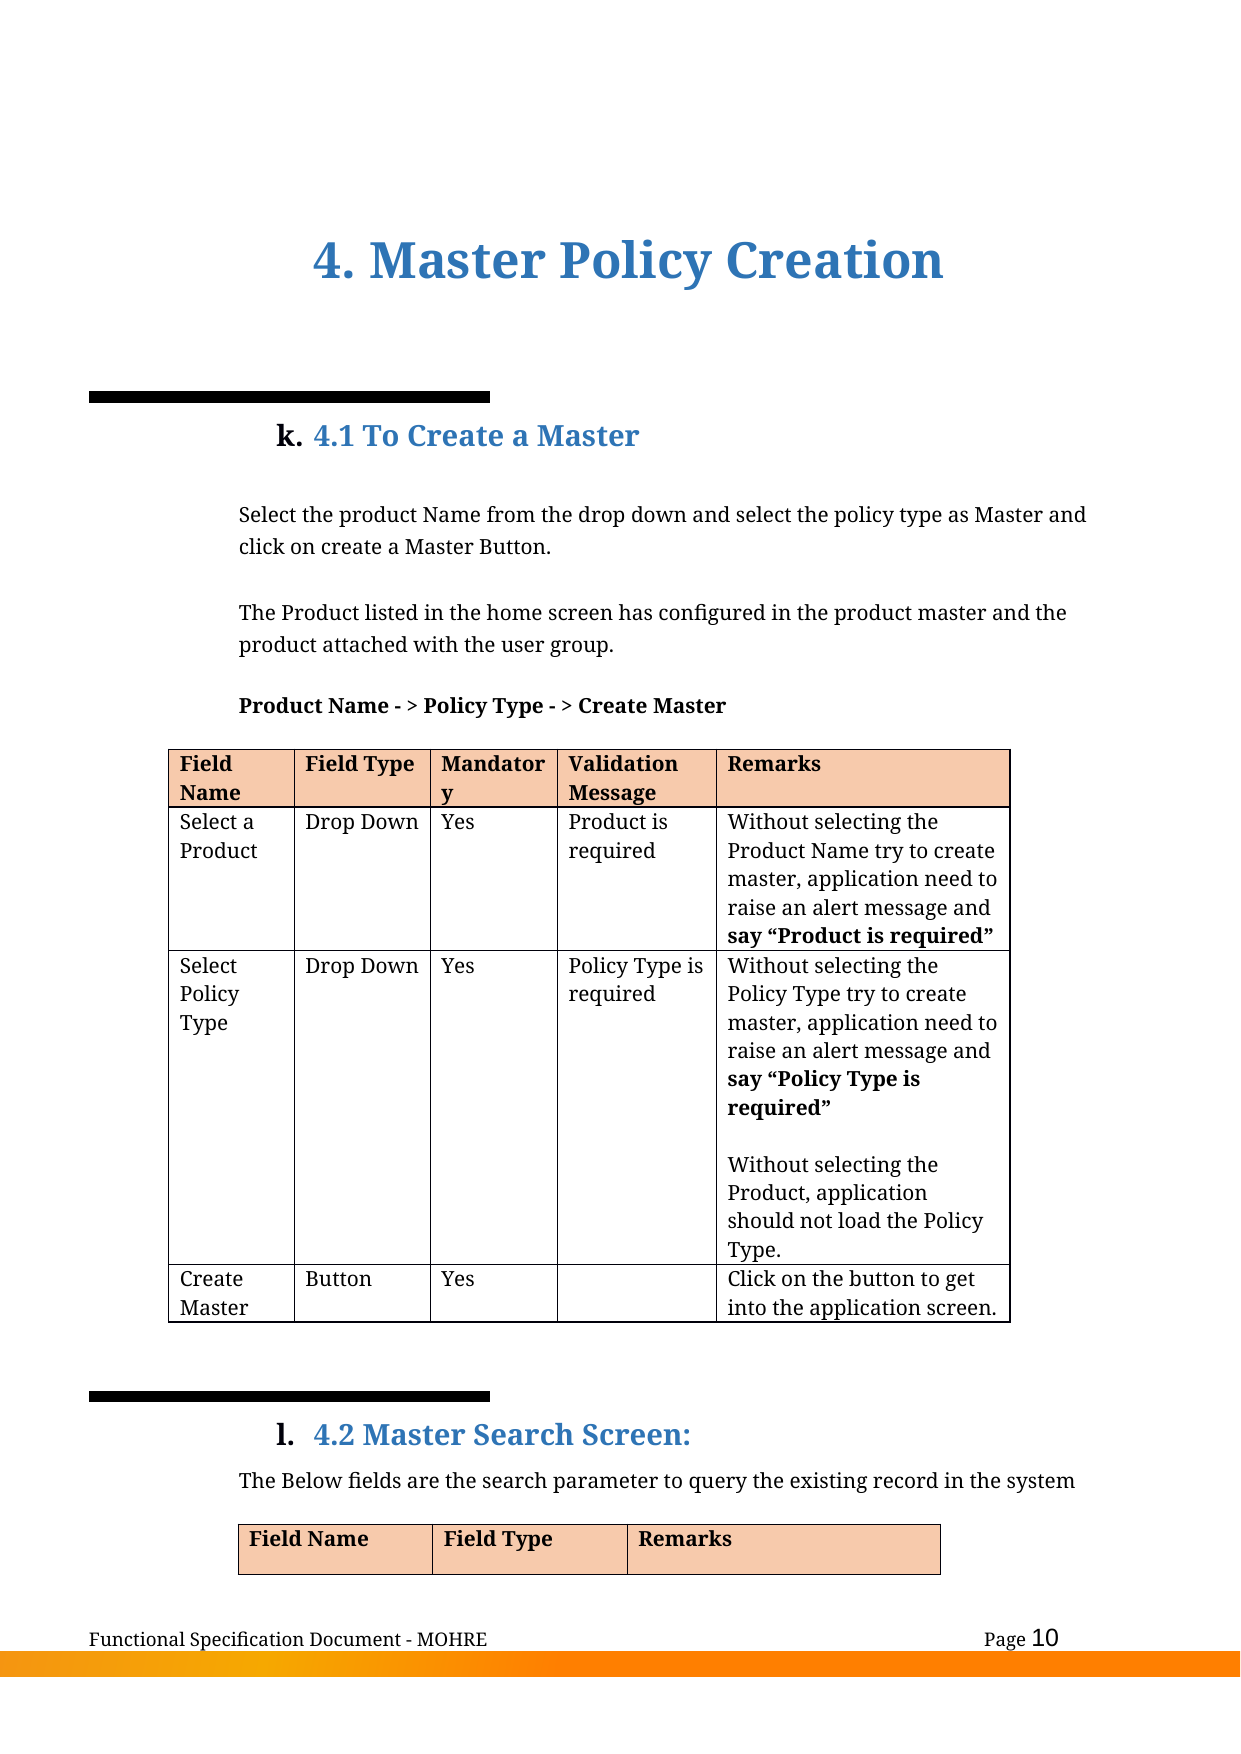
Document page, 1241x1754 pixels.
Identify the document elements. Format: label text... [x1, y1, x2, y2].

table_cell Select a Product [169, 808, 294, 950]
list The Product listed in the home screen has configured in the product master and the product attached with the user group. [239, 598, 1090, 659]
table_cell Policy Type is required [558, 951, 716, 1263]
table_cell Without selecting the Policy Type try to create master, application need to raise an alert message and say “Policy Type is required” Without selecting the Product, application should not load the Policy Type. [717, 951, 1009, 1263]
table_header Remarks [628, 1525, 940, 1574]
list Select the product Name from the drop down and select the policy type as Master and click on create a Master Button. [239, 500, 1090, 561]
table_cell Yes [431, 808, 557, 950]
table_header Field Name [239, 1525, 432, 1574]
table_cell Create Master [169, 1265, 294, 1321]
list Product Name - > Policy Type - > Create Master [239, 692, 1090, 720]
table_cell Click on the button to get into the application screen. [717, 1265, 1009, 1321]
table_header Field Name [169, 750, 294, 806]
table_cell Yes [431, 1265, 557, 1321]
list The Below fields are the search parameter to query the existing record in the system [239, 1467, 1090, 1495]
table_header Mandatory [431, 750, 557, 806]
table_cell Yes [431, 951, 557, 1263]
table_cell Without selecting the Product Name try to create master, application need to raise an alert message and say “Product is required” [717, 808, 1009, 950]
table_cell Button [295, 1265, 430, 1321]
table_cell [558, 1265, 716, 1321]
table_cell Select Policy Type [169, 951, 294, 1263]
table_header Validation Message [558, 750, 716, 806]
table_header Field Type [295, 750, 430, 806]
subtitle 4.2 Master Search Screen: [276, 1414, 1090, 1454]
table_cell Drop Down [295, 951, 430, 1263]
subtitle 4. Master Policy Creation [314, 225, 1090, 293]
table_header Field Type [433, 1525, 627, 1574]
table_header Remarks [717, 750, 1009, 806]
subtitle 4.1 To Create a Master [276, 415, 1090, 455]
table_cell Product is required [558, 808, 716, 950]
table_cell Drop Down [295, 808, 430, 950]
